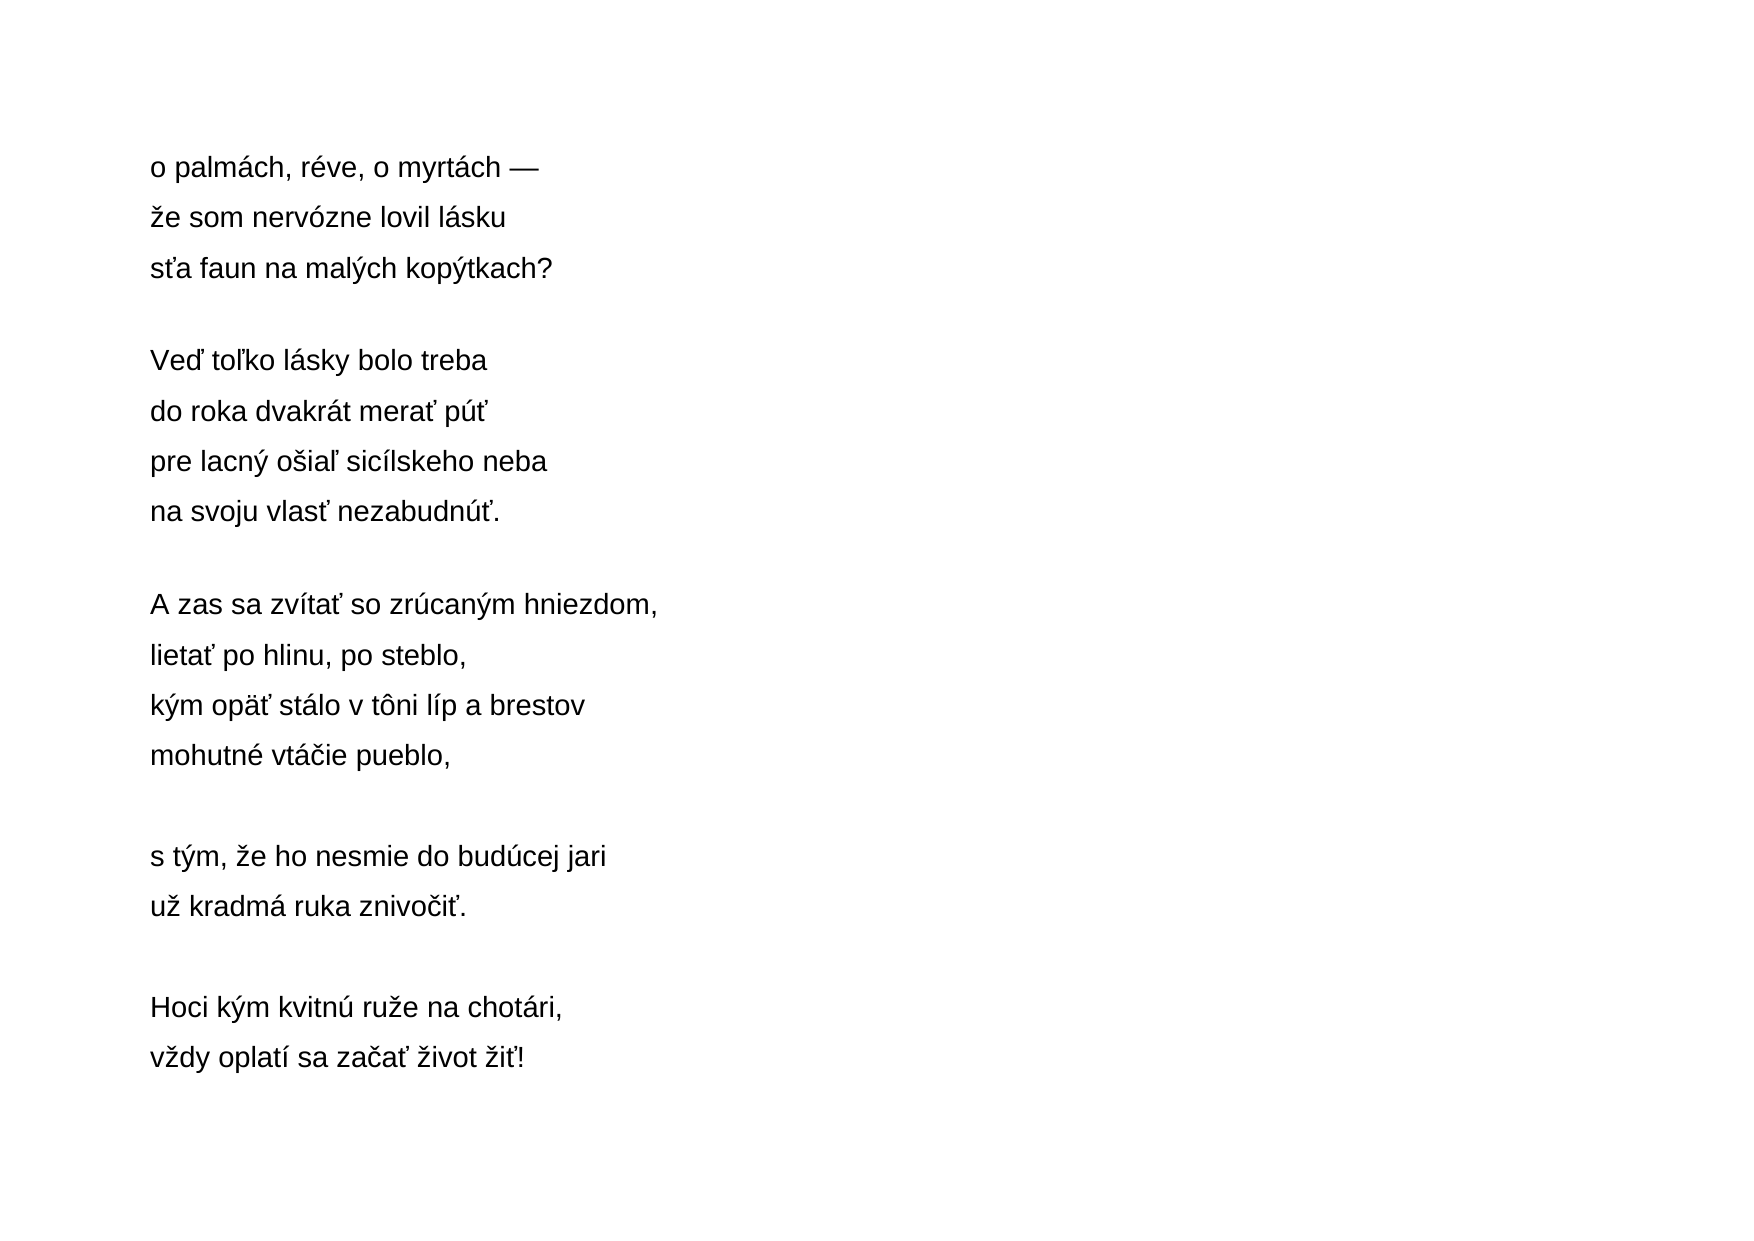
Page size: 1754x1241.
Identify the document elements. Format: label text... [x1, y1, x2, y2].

text pre lacný ošiaľ sicílskeho neba [150, 444, 1243, 478]
text mohutné vtáčie pueblo, [150, 738, 1243, 772]
text do roka dvakrát merať púť [150, 394, 1243, 427]
text kým opäť stálo v tôni líp a brestov [150, 688, 1243, 721]
text že som nervózne lovil lásku [150, 200, 1243, 234]
text Hoci kým kvitnú ruže na chotári, [150, 990, 1243, 1023]
text sťa faun na malých kopýtkach? [150, 251, 1243, 284]
text na svoju vlasť nezabudnúť. [150, 494, 1243, 528]
text lietať po hlinu, po steblo, [150, 637, 1243, 671]
text vždy oplatí sa začať život žiť! [150, 1040, 1243, 1073]
text s tým, že ho nesmie do budúcej jari [150, 839, 1243, 872]
text už kradmá ruka znivočiť. [150, 889, 1243, 923]
text A zas sa zvítať so zrúcaným hniezdom, [150, 587, 1243, 621]
text Veď toľko lásky bolo treba [150, 343, 1243, 377]
text o palmách, réve, o myrtách — [150, 150, 1243, 183]
